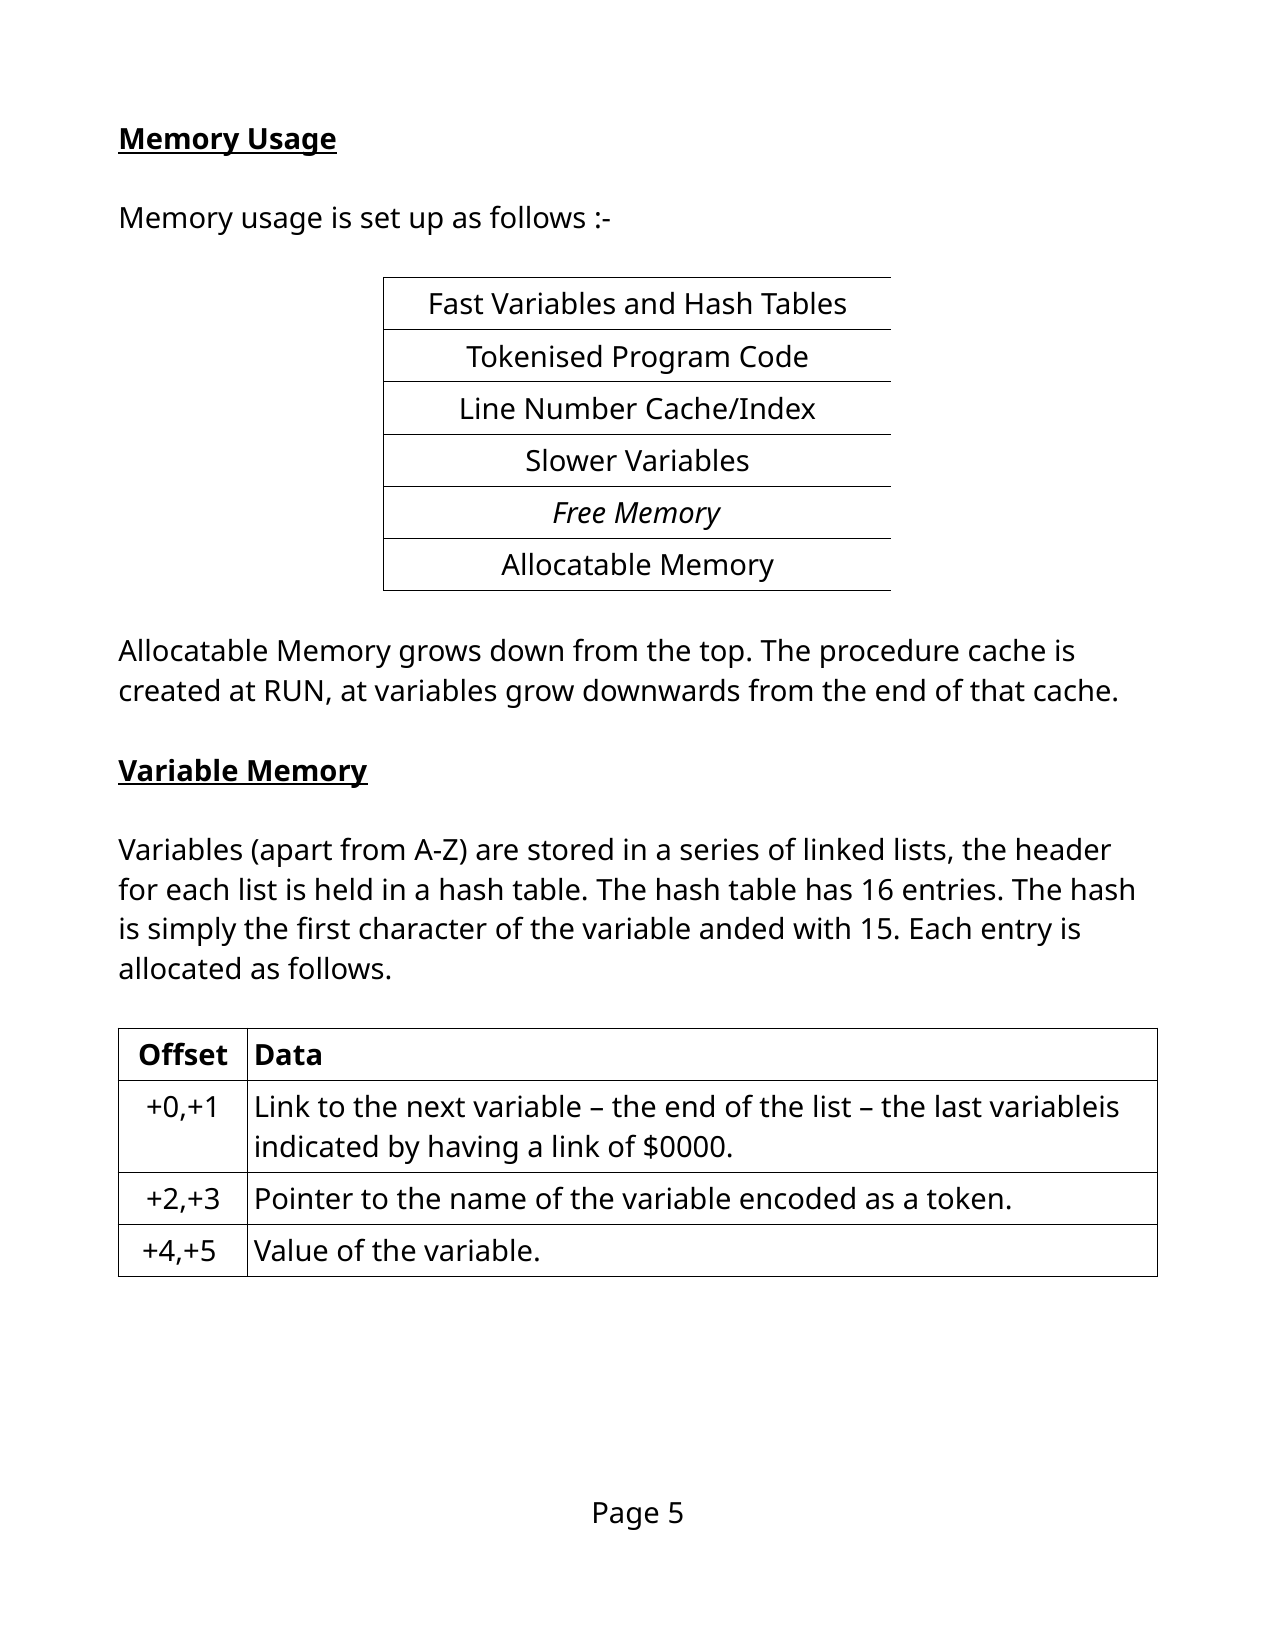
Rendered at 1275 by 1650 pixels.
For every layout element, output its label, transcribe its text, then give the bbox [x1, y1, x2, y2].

table_cell +2,+3 [119, 1173, 247, 1224]
text Memory usage is set up as follows :- [118, 197, 1157, 237]
table_cell Tokenised Program Code [384, 330, 891, 381]
text Variable Memory [118, 750, 1157, 789]
table_cell Pointer to the name of the variable encoded as a token. [248, 1173, 1157, 1224]
table_cell Line Number Cache/Index [384, 382, 891, 433]
text Variables (apart from A-Z) are stored in a series of linked lists, the header for each list is held in a hash table. The hash table has 16 entries. The hash is simply the first character of the variable anded with 15. Each entry is allocated as follows. [118, 829, 1157, 988]
text Memory Usage [118, 118, 1157, 158]
table_cell Free Memory [384, 487, 891, 538]
table_cell Value of the variable. [248, 1225, 1157, 1276]
table_header Offset [119, 1029, 247, 1080]
table_cell Slower Variables [384, 435, 891, 486]
table_header Fast Variables and Hash Tables [384, 278, 891, 329]
text Allocatable Memory grows down from the top. The procedure cache is created at RUN, at variables grow downwards from the end of that cache. [118, 631, 1157, 710]
table_cell Link to the next variable – the end of the list – the last variableis indicated by having a link of $0000. [248, 1081, 1157, 1172]
table_cell Allocatable Memory [384, 539, 891, 590]
table_cell +0,+1 [119, 1081, 247, 1172]
table_cell +4,+5 [119, 1225, 247, 1276]
table_header Data [248, 1029, 1157, 1080]
